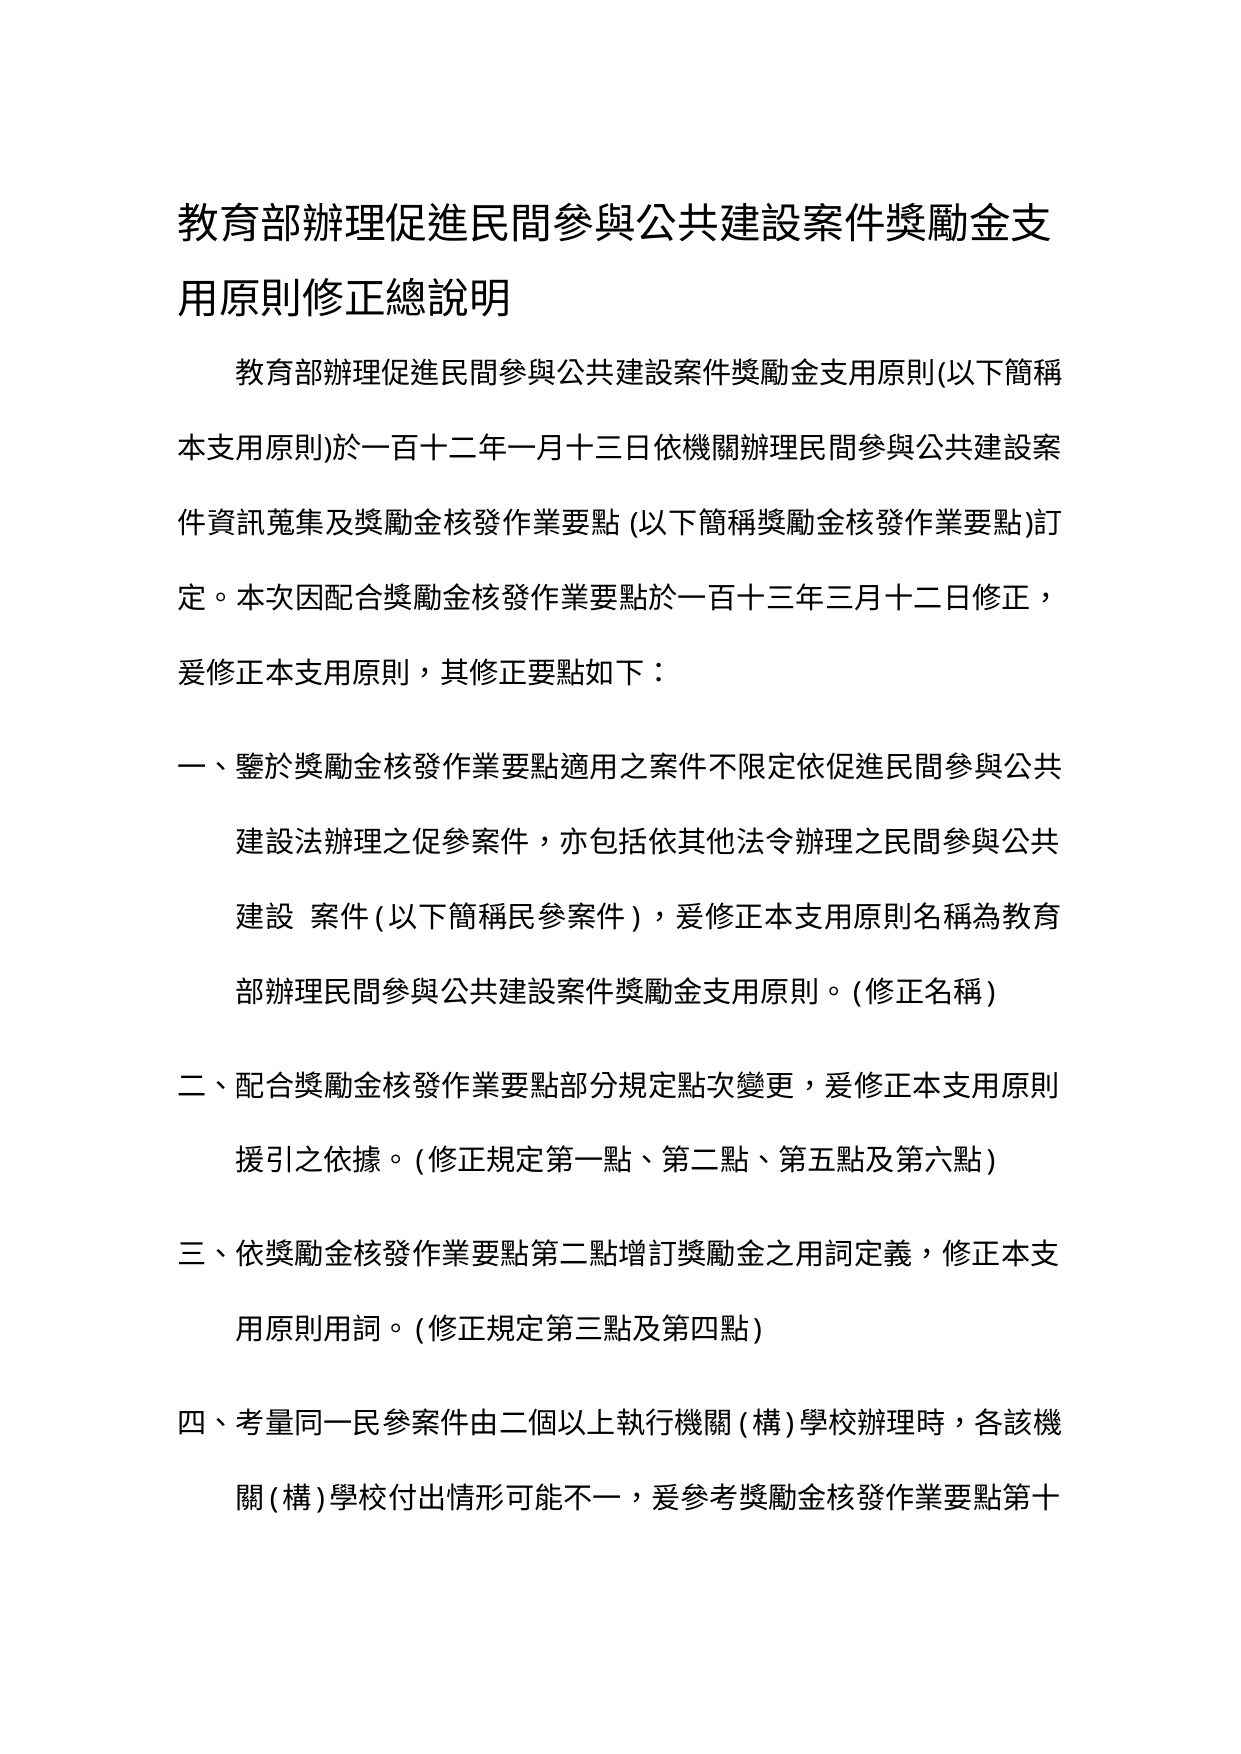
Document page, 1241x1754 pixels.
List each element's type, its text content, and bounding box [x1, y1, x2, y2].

list 鑒於獎勵金核發作業要點適用之案件不限定依促進民間參與公共 建設法辦理之促參案件，亦包括依其他法令辦理之民間參與公共建設 案件(以下簡稱民參案件)，爰修正本支用原則名稱為教育部辦理民間參與公共建設案件獎勵金支用原則。(修正名稱) [177, 727, 1063, 1027]
list 配合獎勵金核發作業要點部分規定點次變更，爰修正本支用原則援引之依據。(修正規定第一點、第二點、第五點及第六點) [177, 1046, 1063, 1196]
text 教育部辦理促進民間參與公共建設案件獎勵金支用原則(以下簡稱本支用原則)於一百十二年一月十三日依機關辦理民間參與公共建設案件資訊蒐集及獎勵金核發作業要點 (以下簡稱獎勵金核發作業要點)訂定。本次因配合獎勵金核發作業要點於一百十三年三月十二日修正，爰修正本支用原則，其修正要點如下： [177, 333, 1063, 708]
list 考量同一民參案件由二個以上執行機關(構)學校辦理時，各該機關(構)學校付出情形可能不一，爰參考獎勵金核發作業要點第十六點規定，將獎勵金平分修正為由各該機關(構)學校協議分配之；協調不成時，由本部參酌各機關(構)學校出力情形後分配核發。(修正規定第三點) [177, 1383, 1063, 1533]
text 教育部辦理促進民間參與公共建設案件獎勵金支用原則修正總說明 [177, 183, 1063, 333]
list 依獎勵金核發作業要點第二點增訂獎勵金之用詞定義，修正本支用原則用詞。(修正規定第三點及第四點) [177, 1214, 1063, 1364]
